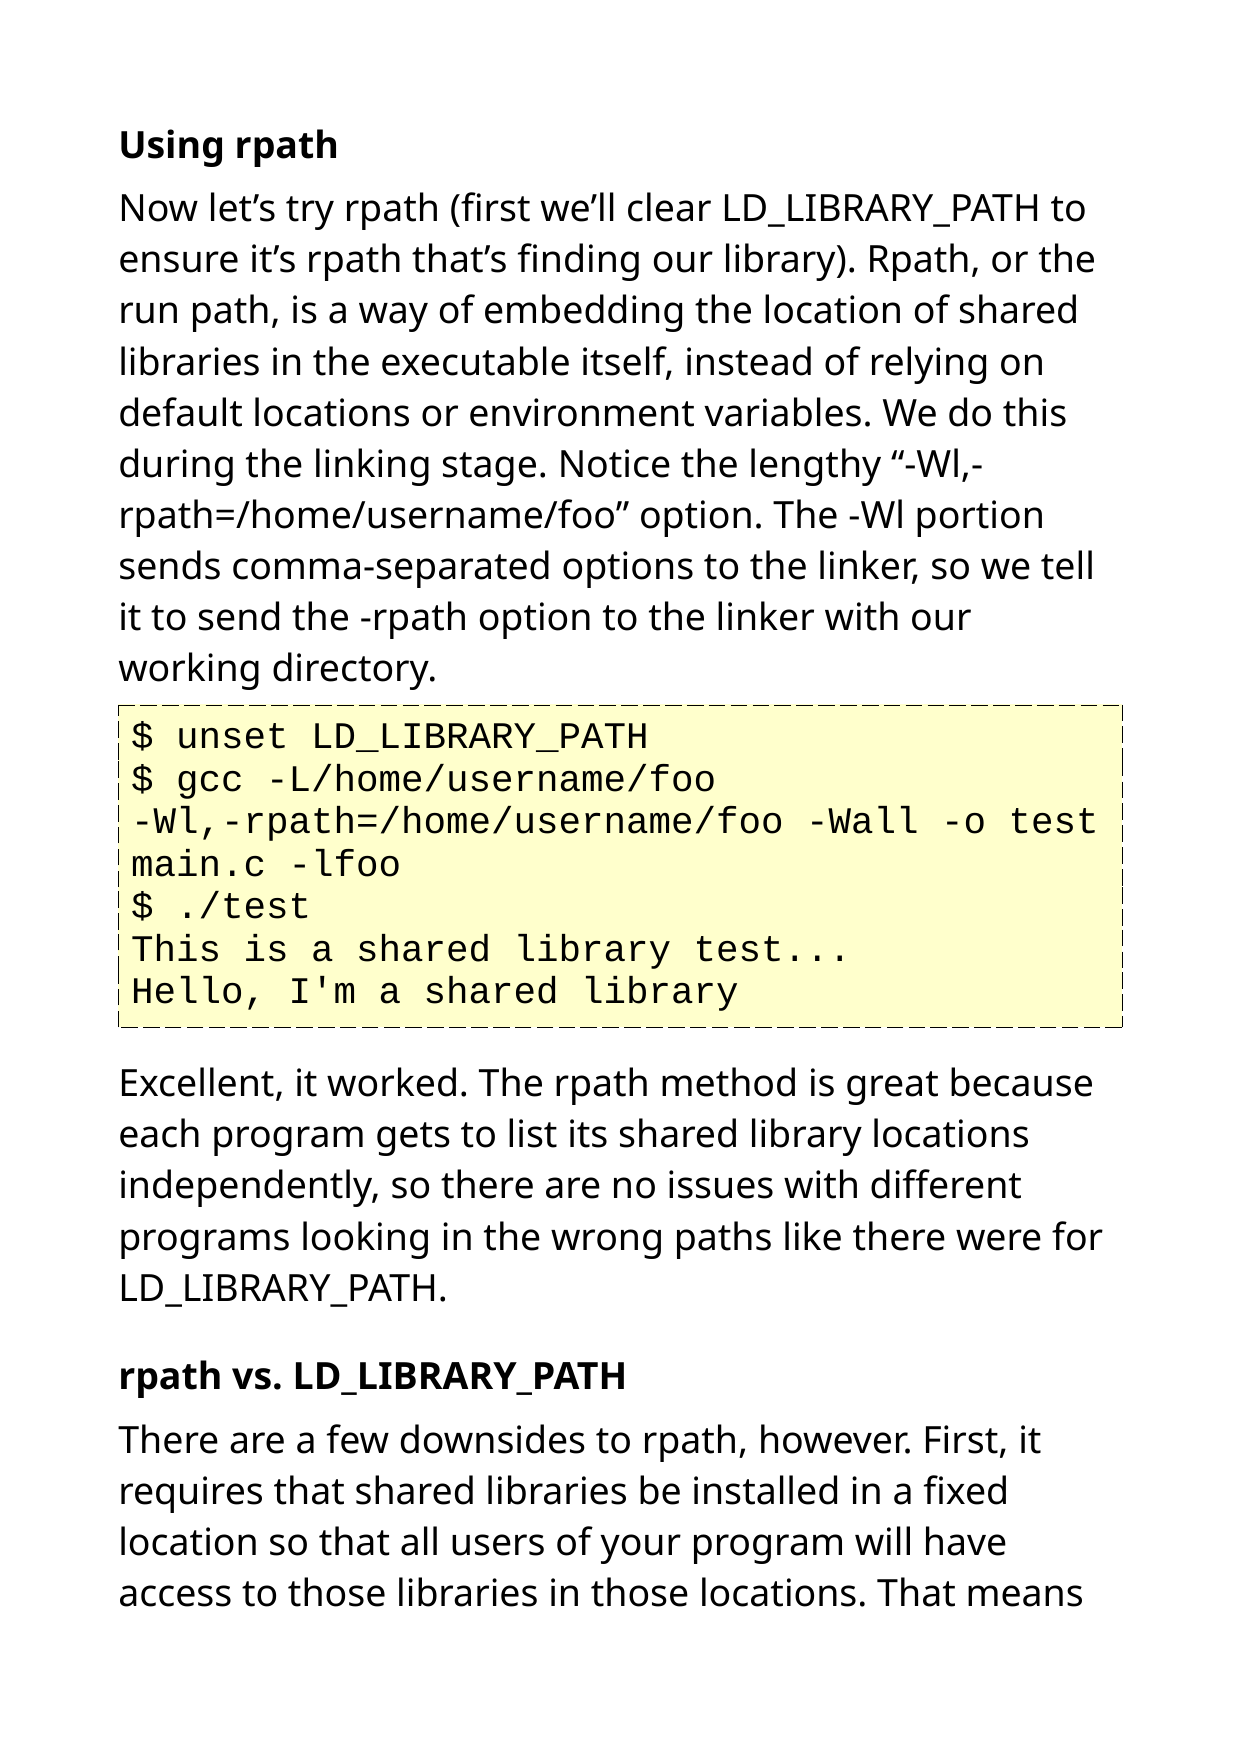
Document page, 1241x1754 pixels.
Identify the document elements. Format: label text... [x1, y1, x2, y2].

text This is a shared library test... [118, 917, 1122, 959]
text Now let’s try rpath (first we’ll clear LD_LIBRARY_PATH to ensure it’s rpath that’s finding our library). Rpath, or the run path, is a way of embedding the location of shared libraries in the executable itself, instead of relying on default locations or environment variables. We do this during the linking stage. Notice the lengthy “-Wl,-rpath=/home/username/foo” option. The -Wl portion sends comma-separated options to the linker, so we tell it to send the -rpath option to the linker with our working directory. [118, 182, 1122, 692]
subtitle rpath vs. LD_LIBRARY_PATH [118, 1349, 1122, 1401]
subtitle Using rpath [118, 118, 1122, 169]
text Hello, I'm a shared library [118, 959, 1122, 1027]
text $ unset LD_LIBRARY_PATH [118, 704, 1122, 747]
text $ ./test [118, 874, 1122, 917]
text Excellent, it worked. The rpath method is great because each program gets to list its shared library locations independently, so there are no issues with different programs looking in the wrong paths like there were for LD_LIBRARY_PATH. [118, 1057, 1122, 1312]
text $ gcc -L/home/username/foo -Wl,-rpath=/home/username/foo -Wall -o test main.c -lfoo [118, 747, 1122, 874]
text There are a few downsides to rpath, however. First, it requires that shared libraries be installed in a fixed location so that all users of your program will have access to those libraries in those locations. That means [118, 1413, 1122, 1617]
